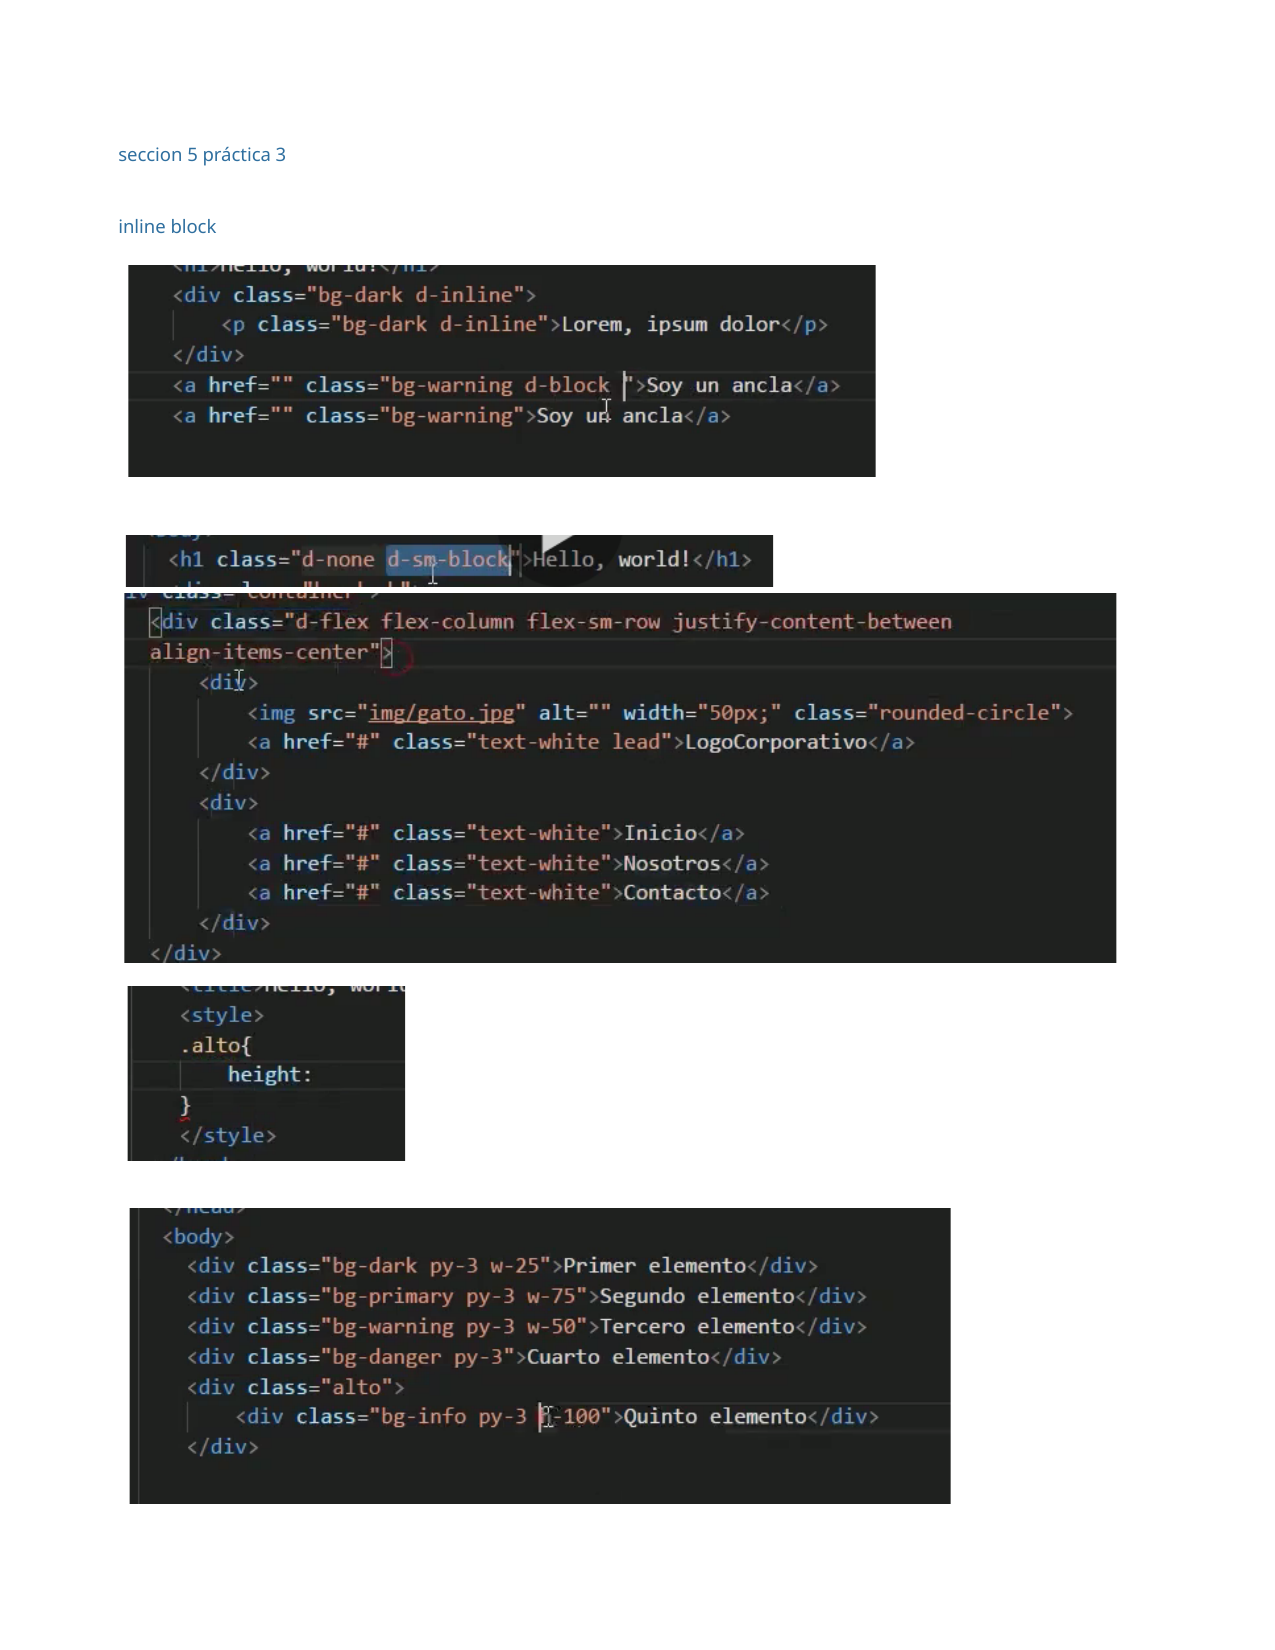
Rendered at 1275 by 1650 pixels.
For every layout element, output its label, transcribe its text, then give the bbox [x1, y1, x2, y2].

picture [124, 593, 1117, 963]
picture [125, 535, 774, 587]
picture [127, 986, 406, 1161]
text seccion 5 práctica 3 [118, 142, 1157, 167]
text inline block [118, 214, 1157, 239]
picture [129, 1208, 951, 1504]
picture [128, 265, 876, 477]
